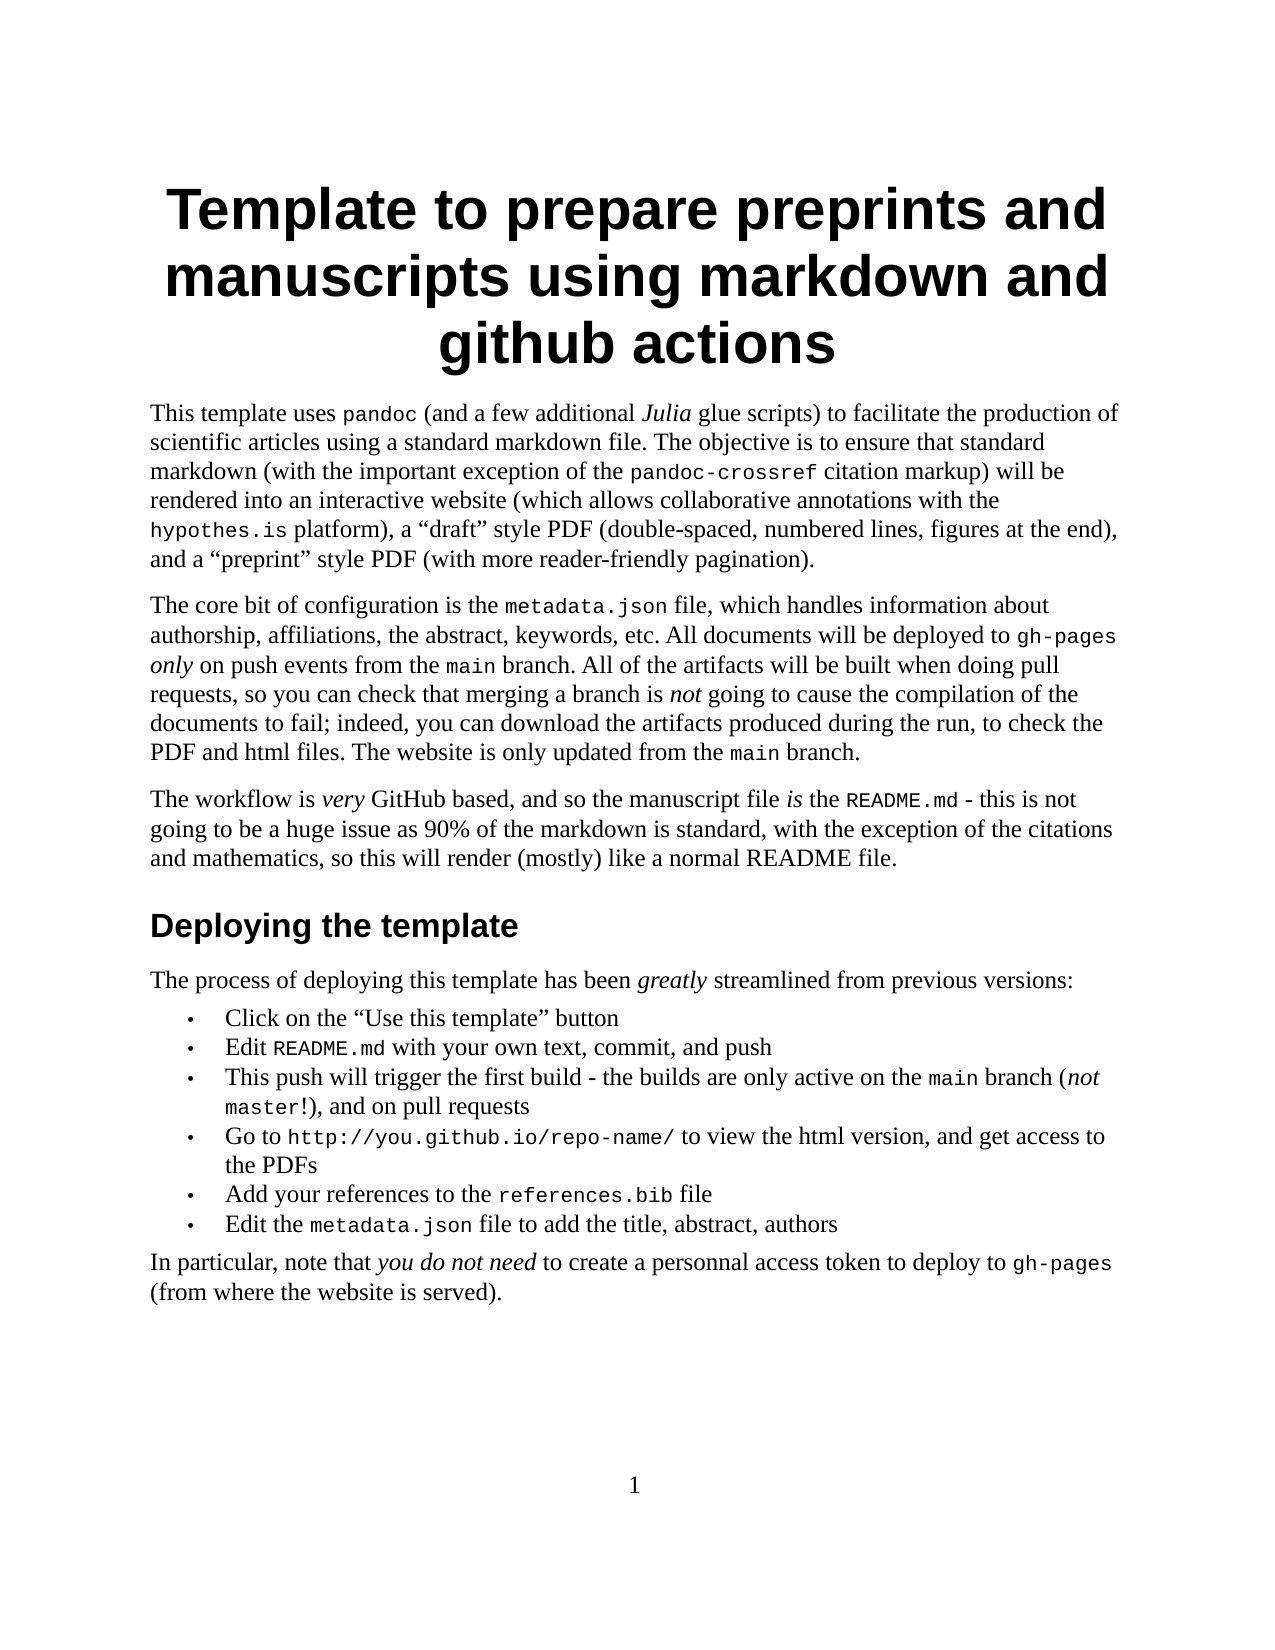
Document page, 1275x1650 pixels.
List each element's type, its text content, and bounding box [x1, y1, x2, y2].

text In particular, note that you do not need to create a personnal access token to deploy to gh-pages (from where the website is served). [150, 1247, 1125, 1306]
subtitle Deploying the template [150, 905, 1125, 944]
text The core bit of configuration is the metadata.json file, which handles information about authorship, affiliations, the abstract, keywords, etc. All documents will be deployed to gh-pages only on push events from the main branch. All of the artifacts will be built when doing pull requests, so you can check that merging a branch is not going to cause the compilation of the documents to fail; indeed, you can download the artifacts produced during the run, to check the PDF and html files. The website is only updated from the main branch. [150, 591, 1125, 766]
list This push will trigger the first build - the builds are only active on the main branch (not master!), and on pull requests [187, 1062, 1125, 1121]
list Click on the “Use this template” button [187, 1003, 1125, 1032]
text The process of deploying this template has been greatly streamlined from previous versions: [150, 966, 1125, 994]
text This template uses pandoc (and a few additional Julia glue scripts) to facilitate the production of scientific articles using a standard markdown file. The objective is to ensure that standard markdown (with the important exception of the pandoc-crossref citation markup) will be rendered into an interactive website (which allows collaborative annotations with the hypothes.is platform), a “draft” style PDF (double-spaced, numbered lines, figures at the end), and a “preprint” style PDF (with more reader-friendly pagination). [150, 398, 1125, 573]
list Go to http://you.github.io/repo-name/ to view the html version, and get access to the PDFs [187, 1121, 1125, 1179]
list Add your references to the references.bib file [187, 1179, 1125, 1209]
list Edit the metadata.json file to add the title, abstract, authors [187, 1209, 1125, 1238]
list Edit README.md with your own text, commit, and push [187, 1032, 1125, 1062]
title Template to prepare preprints and manuscripts using markdown and github actions [150, 175, 1125, 376]
text The workflow is very GitHub based, and so the manuscript file is the README.md - this is not going to be a huge issue as 90% of the markdown is standard, with the exception of the citations and mathematics, so this will render (mostly) like a normal README file. [150, 784, 1125, 871]
